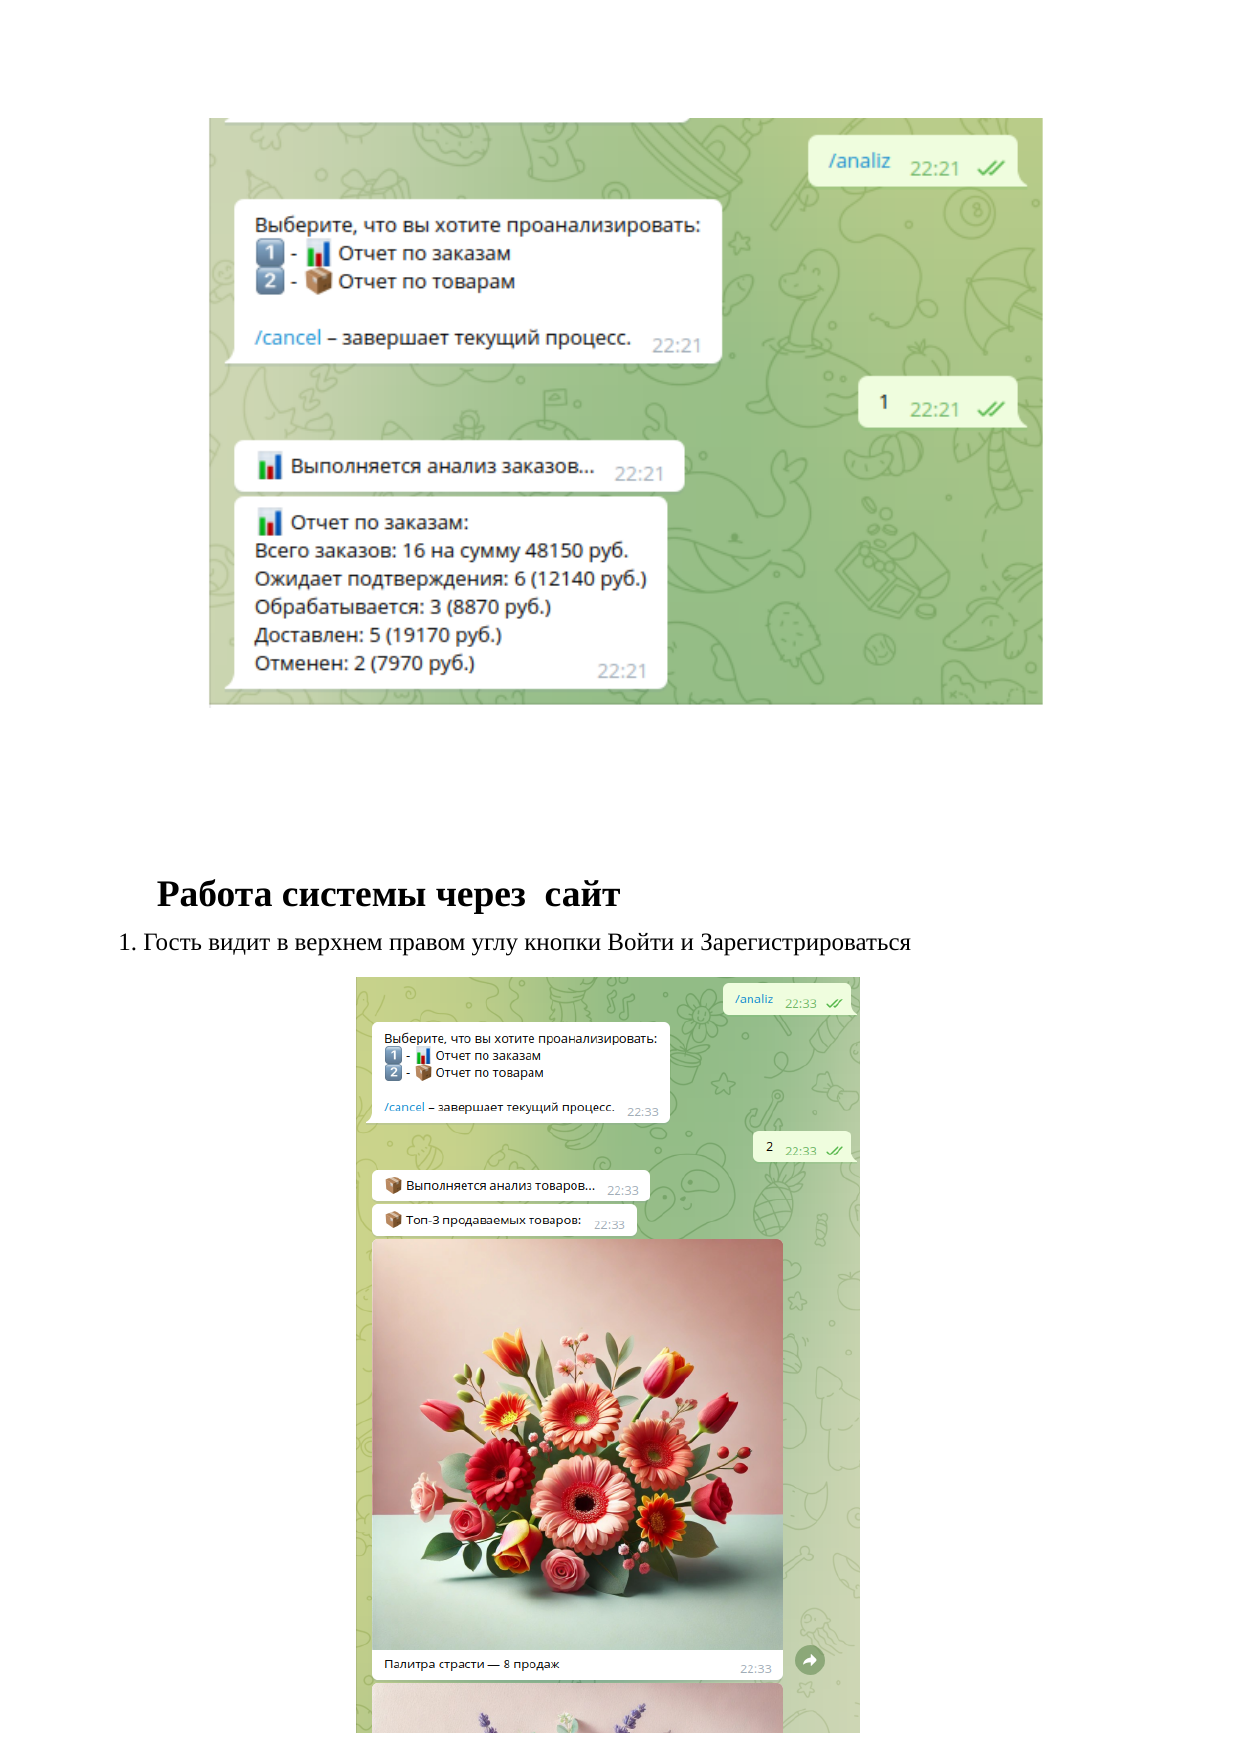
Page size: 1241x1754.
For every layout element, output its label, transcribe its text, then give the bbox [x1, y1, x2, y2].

subtitle 📌 Работа системы через сайт [118, 872, 1122, 915]
picture [355, 977, 860, 1733]
picture [197, 118, 1043, 708]
text 1. Гость видит в верхнем правом углу кнопки Войти и Зарегистрироваться [118, 927, 1122, 956]
